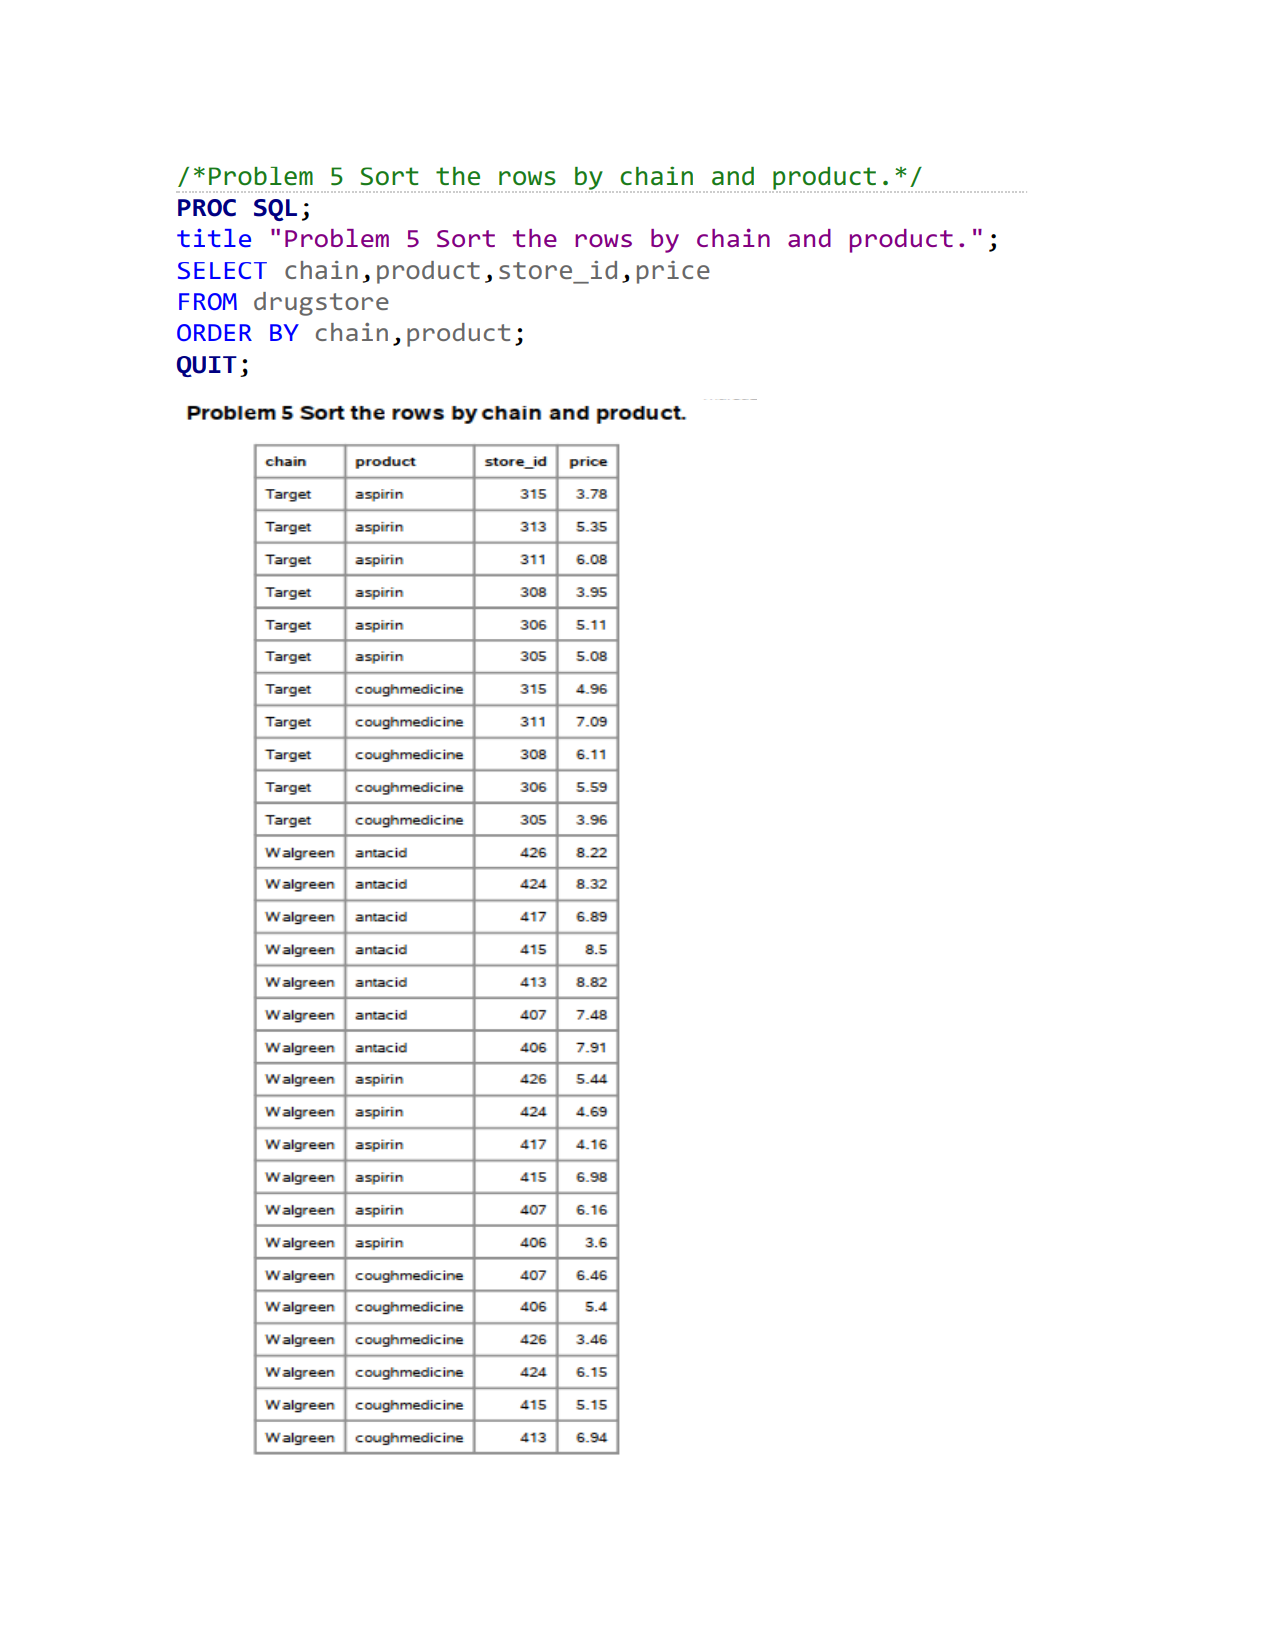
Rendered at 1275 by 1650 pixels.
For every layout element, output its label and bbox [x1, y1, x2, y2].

picture [150, 150, 1028, 396]
picture [150, 399, 757, 1467]
